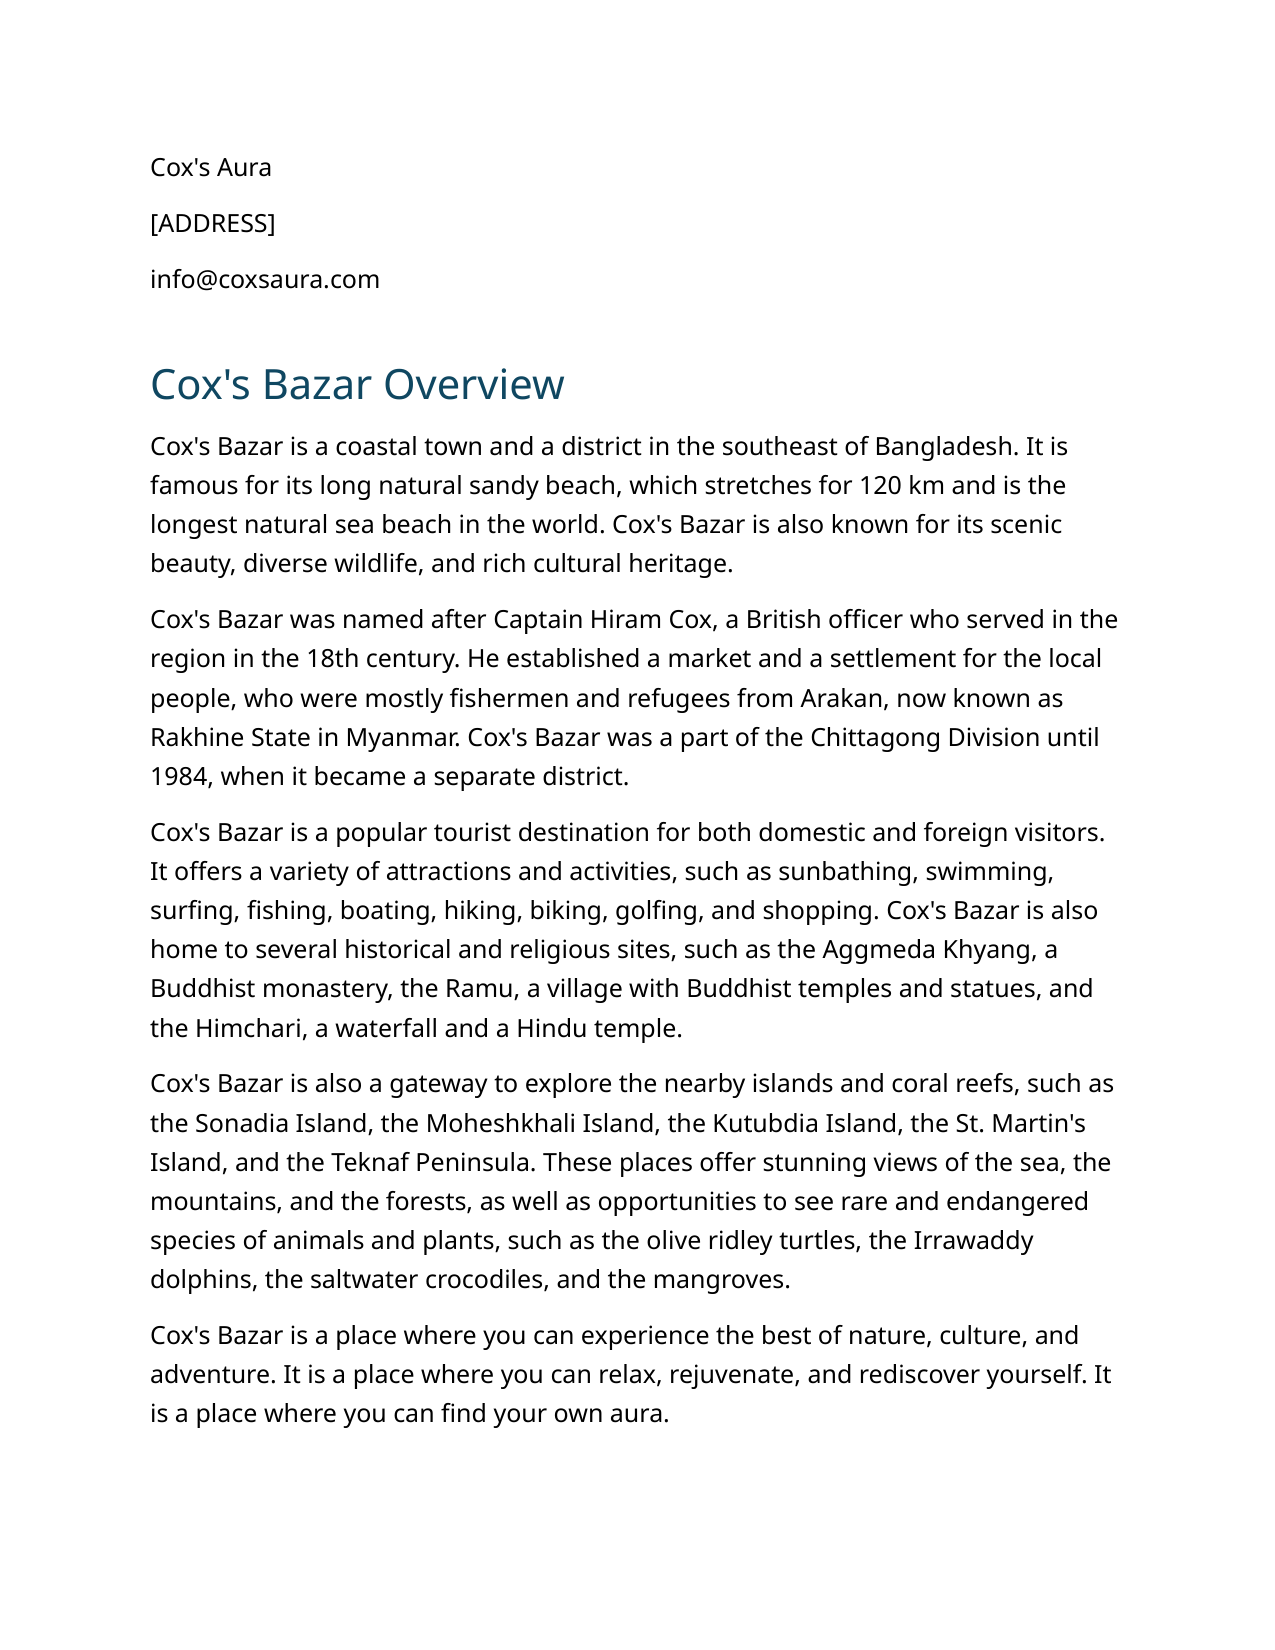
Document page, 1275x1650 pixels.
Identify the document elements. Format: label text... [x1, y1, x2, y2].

text Cox's Bazar is a popular tourist destination for both domestic and foreign visitors. It offers a variety of attractions and activities, such as sunbathing, swimming, surfing, fishing, boating, hiking, biking, golfing, and shopping. Cox's Bazar is also home to several historical and religious sites, such as the Aggmeda Khyang, a Buddhist monastery, the Ramu, a village with Buddhist temples and statues, and the Himchari, a waterfall and a Hindu temple. [150, 814, 1125, 1044]
text [ADDRESS] [150, 206, 1125, 240]
text Cox's Bazar is a place where you can experience the best of nature, culture, and adventure. It is a place where you can relax, rejuvenate, and rediscover yourself. It is a place where you can find your own aura. [150, 1318, 1125, 1430]
text info@coxsaura.com [150, 262, 1125, 296]
text Cox's Bazar is a coastal town and a district in the southeast of Bangladesh. It is famous for its long natural sandy beach, which stretches for 120 km and is the longest natural sea beach in the world. Cox's Bazar is also known for its scenic beauty, diverse wildlife, and rich cultural heritage. [150, 428, 1125, 580]
subtitle Cox's Bazar Overview [150, 355, 1125, 412]
text Cox's Aura [150, 150, 1125, 184]
text Cox's Bazar was named after Captain Hiram Cox, a British officer who served in the region in the 18th century. He established a market and a settlement for the local people, who were mostly fishermen and refugees from Arakan, now known as Rakhine State in Myanmar. Cox's Bazar was a part of the Chittagong Division until 1984, when it became a separate district. [150, 602, 1125, 793]
text Cox's Bazar is also a gateway to explore the nearby islands and coral reefs, such as the Sonadia Island, the Moheshkhali Island, the Kutubdia Island, the St. Martin's Island, and the Teknaf Peninsula. These places offer stunning views of the sea, the mountains, and the forests, as well as opportunities to see rare and endangered species of animals and plants, such as the olive ridley turtles, the Irrawaddy dolphins, the saltwater crocodiles, and the mangroves. [150, 1066, 1125, 1296]
